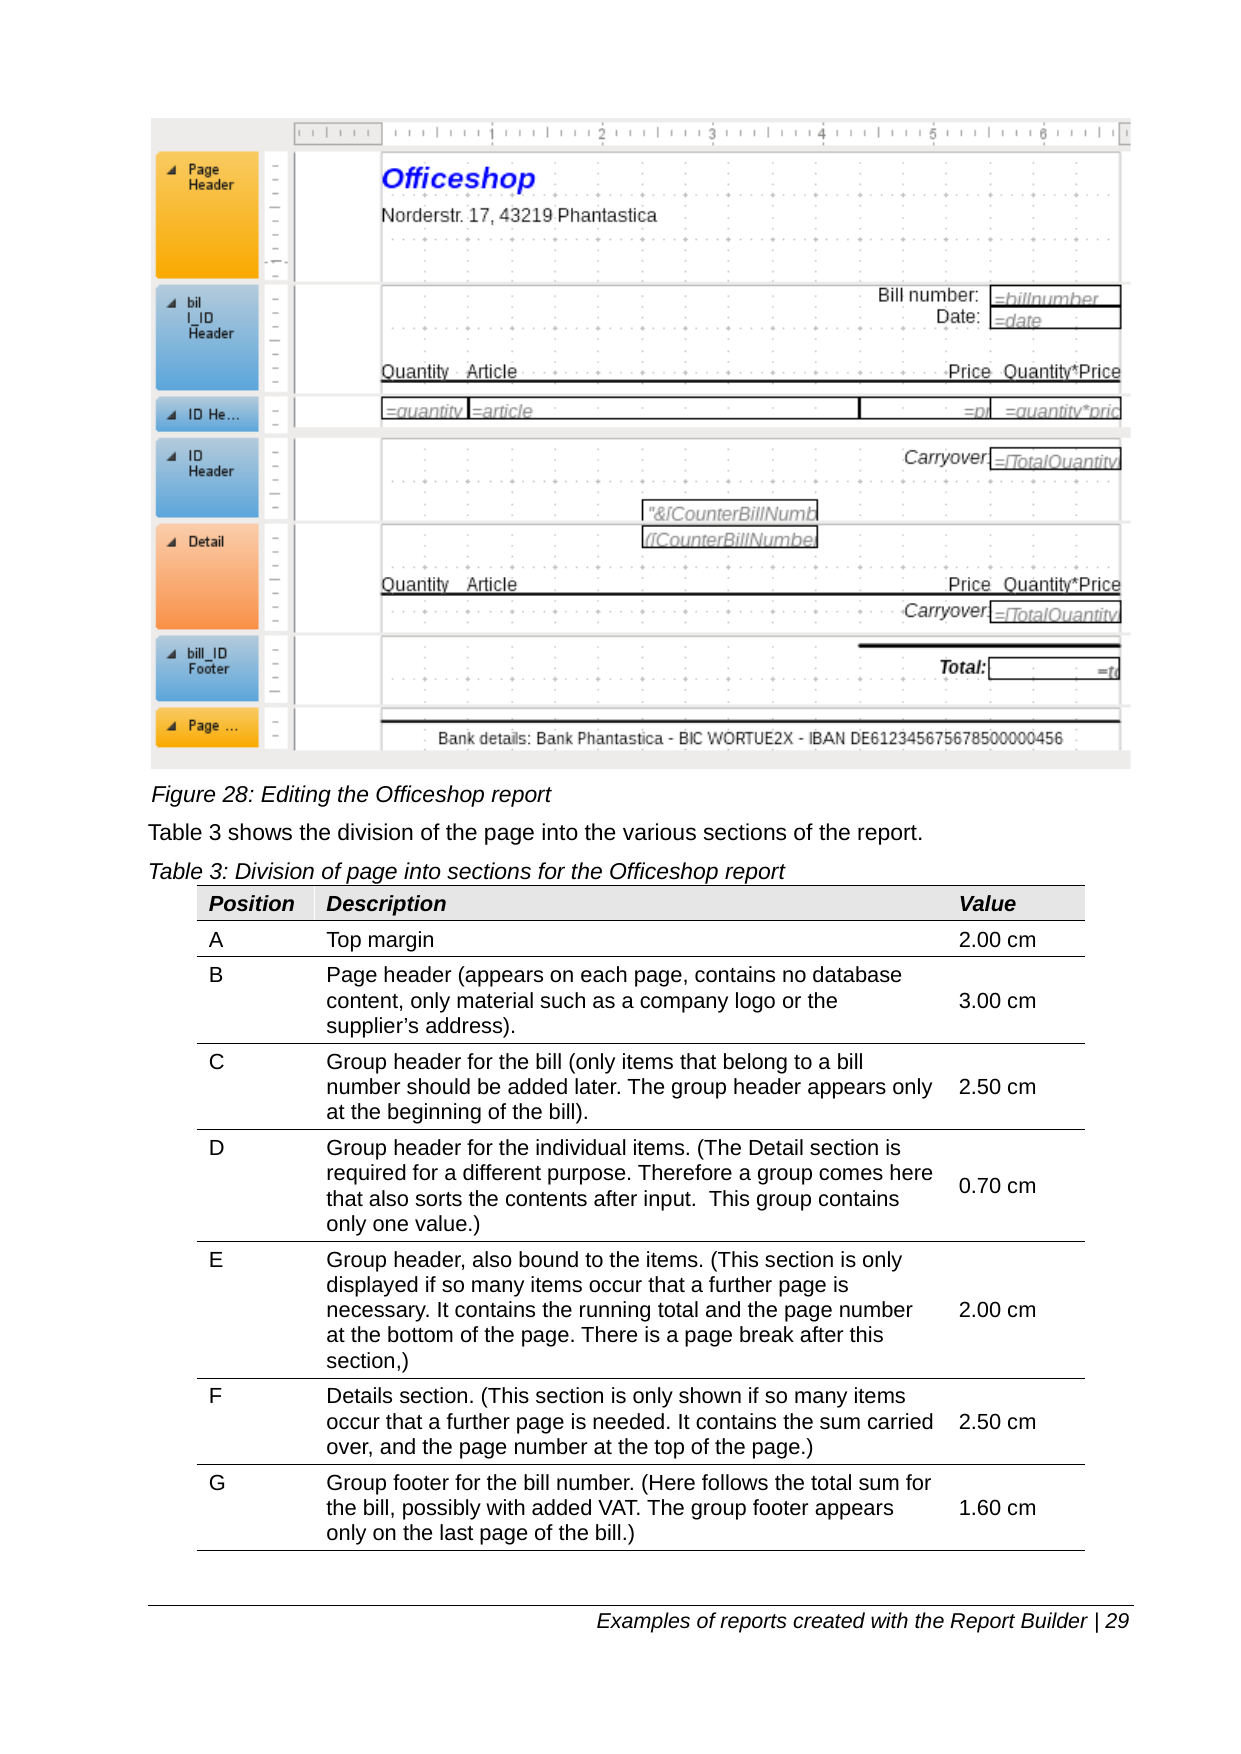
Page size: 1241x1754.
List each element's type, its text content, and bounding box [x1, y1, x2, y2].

table_header Value [947, 886, 1085, 920]
table_cell Top margin [315, 921, 947, 956]
table_cell E [197, 1242, 314, 1377]
table_cell 2.50 cm [947, 1379, 1085, 1464]
table_cell Group header, also bound to the items. (This section is only displayed if so many items occur that a further page is necessary. It contains the running total and the page number at the bottom of the page. There is a page break after this section,) [315, 1242, 947, 1377]
table_cell C [197, 1044, 314, 1129]
table_cell 0.70 cm [947, 1130, 1085, 1241]
table_cell D [197, 1130, 314, 1241]
table_header Description [315, 886, 947, 920]
table_cell Group header for the individual items. (The Detail section is required for a different purpose. Therefore a group comes here that also sorts the contents after input. This group contains only one value.) [315, 1130, 947, 1241]
table_header Position [197, 886, 314, 920]
table_cell G [197, 1465, 314, 1550]
table_cell 1.60 cm [947, 1465, 1085, 1550]
text Table 3: Division of page into sections for the Officeshop report [148, 858, 1134, 884]
table_cell A [197, 921, 314, 956]
text Table 3 shows the division of the page into the various sections of the report. [148, 819, 1134, 846]
table_cell 2.50 cm [947, 1044, 1085, 1129]
table_cell 2.00 cm [947, 1242, 1085, 1377]
table_cell 2.00 cm [947, 921, 1085, 956]
table_cell B [197, 957, 314, 1043]
table_cell Group footer for the bill number. (Here follows the total sum for the bill, possibly with added VAT. The group footer appears only on the last page of the bill.) [315, 1465, 947, 1550]
table_cell 3.00 cm [947, 957, 1085, 1043]
table_cell F [197, 1379, 314, 1464]
table_cell Page header (appears on each page, contains no database content, only material such as a company logo or the supplier’s address). [315, 957, 947, 1043]
text Figure 28: Editing the Officeshop report [151, 781, 1131, 807]
table_cell Group header for the bill (only items that belong to a bill number should be added later. The group header appears only at the beginning of the bill). [315, 1044, 947, 1129]
picture [151, 118, 1131, 769]
table_cell Details section. (This section is only shown if so many items occur that a further page is needed. It contains the sum carried over, and the page number at the top of the page.) [315, 1379, 947, 1464]
